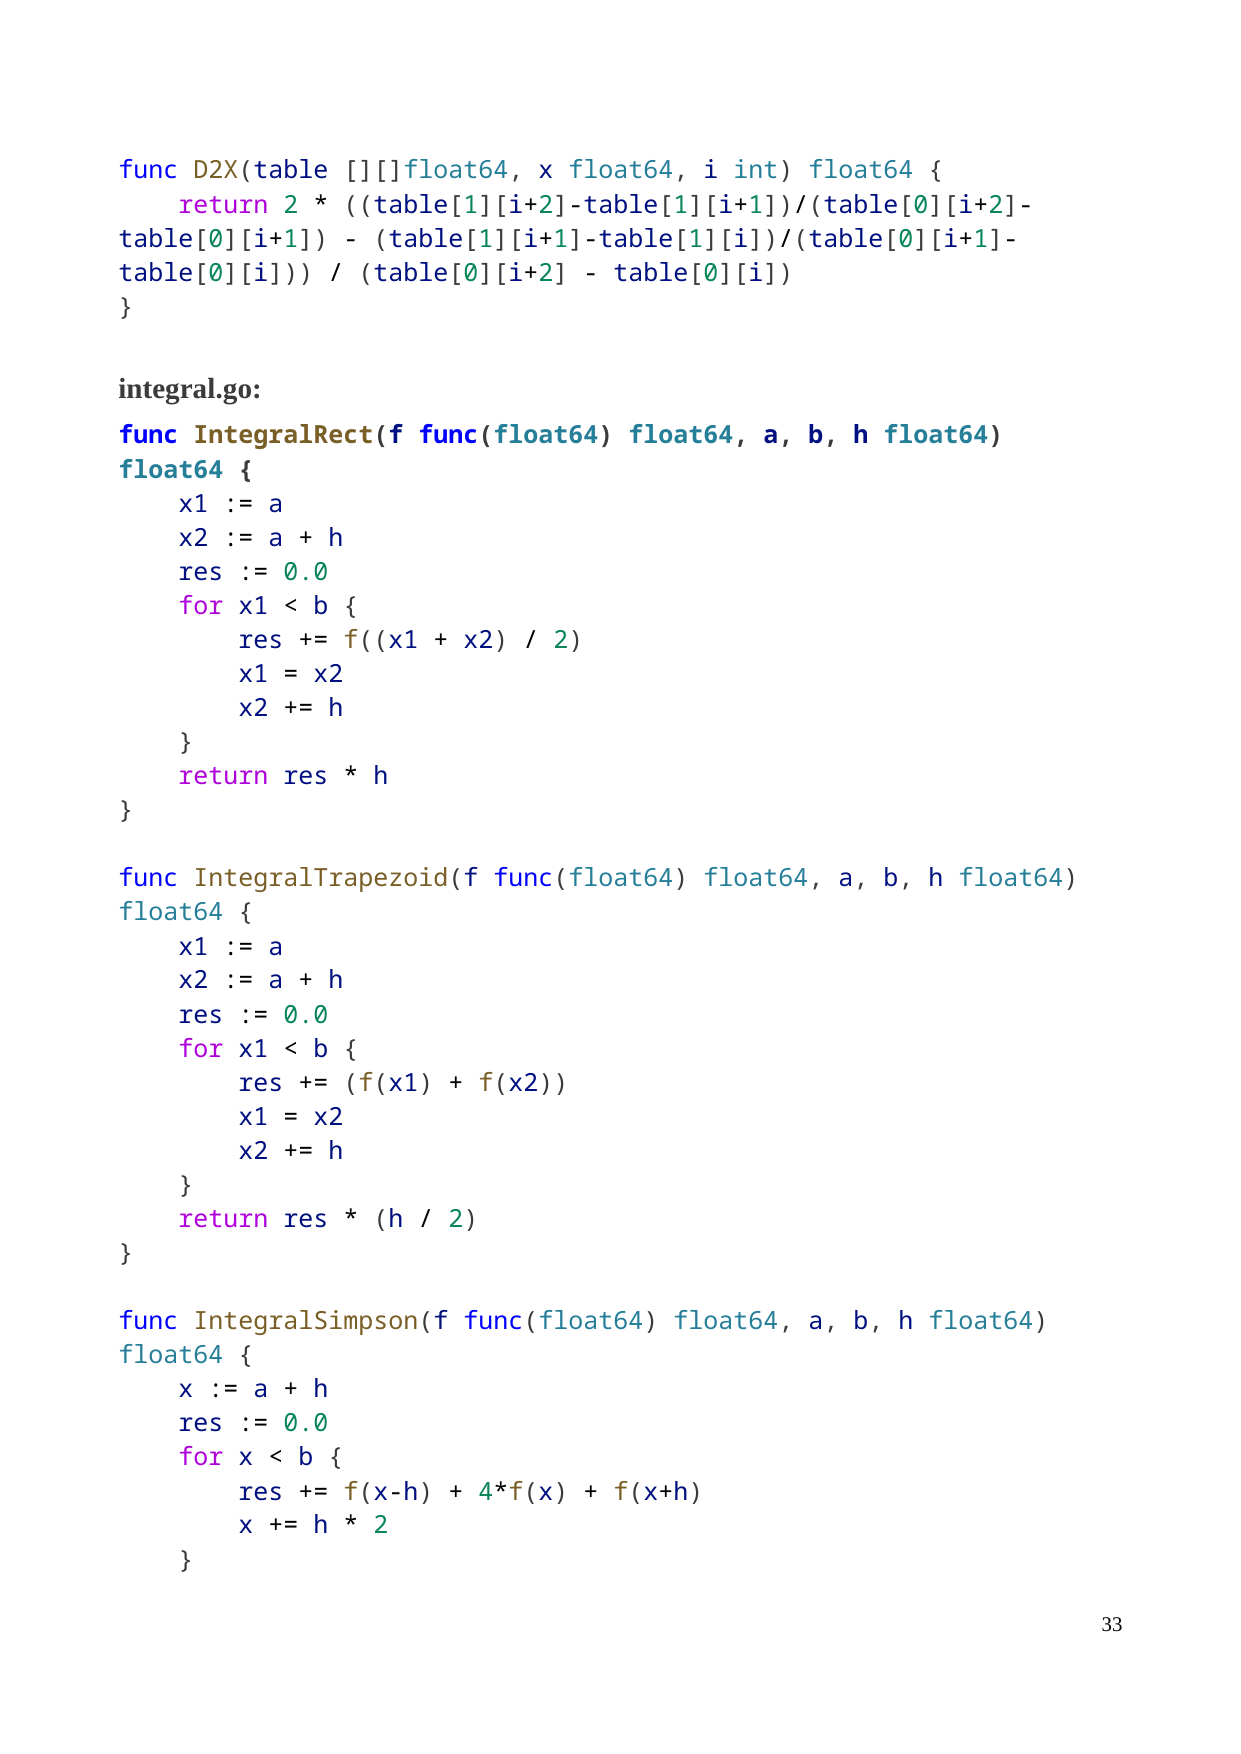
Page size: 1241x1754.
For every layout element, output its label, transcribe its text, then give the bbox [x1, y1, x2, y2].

text x2 := a + h [118, 962, 1122, 996]
text res := 0.0 [118, 553, 1122, 587]
text x1 := a [118, 928, 1122, 962]
text return res * (h / 2) [118, 1201, 1122, 1235]
text x1 := a [118, 485, 1122, 519]
text func IntegralSimpson(f func(float64) float64, a, b, h float64) float64 { [118, 1303, 1122, 1371]
text for x1 < b { [118, 587, 1122, 622]
text } [118, 1235, 1122, 1269]
text res := 0.0 [118, 1405, 1122, 1439]
text func IntegralRect(f func(float64) float64, a, b, h float64) float64 { [118, 417, 1122, 485]
text res := 0.0 [118, 996, 1122, 1030]
text x := a + h [118, 1371, 1122, 1405]
text x1 = x2 [118, 1098, 1122, 1132]
text func D2X(table [][]float64, x float64, i int) float64 { [118, 152, 1122, 186]
text } [118, 1167, 1122, 1201]
text } [118, 288, 1122, 322]
text return 2 * ((table[1][i+2]-table[1][i+1])/(table[0][i+2]-table[0][i+1]) - (table[1][i+1]-table[1][i])/(table[0][i+1]-table[0][i])) / (table[0][i+2] - table[0][i]) [118, 186, 1122, 288]
text res += f((x1 + x2) / 2) [118, 622, 1122, 656]
text res += f(x-h) + 4*f(x) + f(x+h) [118, 1473, 1122, 1507]
text x2 := a + h [118, 519, 1122, 553]
text x2 += h [118, 690, 1122, 724]
text x += h * 2 [118, 1507, 1122, 1541]
text x2 += h [118, 1132, 1122, 1167]
text } [118, 1541, 1122, 1575]
text res += (f(x1) + f(x2)) [118, 1064, 1122, 1098]
text } [118, 792, 1122, 826]
text for x1 < b { [118, 1030, 1122, 1064]
text return res * h [118, 758, 1122, 792]
text for x < b { [118, 1439, 1122, 1473]
text x1 = x2 [118, 656, 1122, 690]
text } [118, 724, 1122, 758]
subtitle integral.go: [118, 371, 1122, 405]
text func IntegralTrapezoid(f func(float64) float64, a, b, h float64) float64 { [118, 860, 1122, 928]
